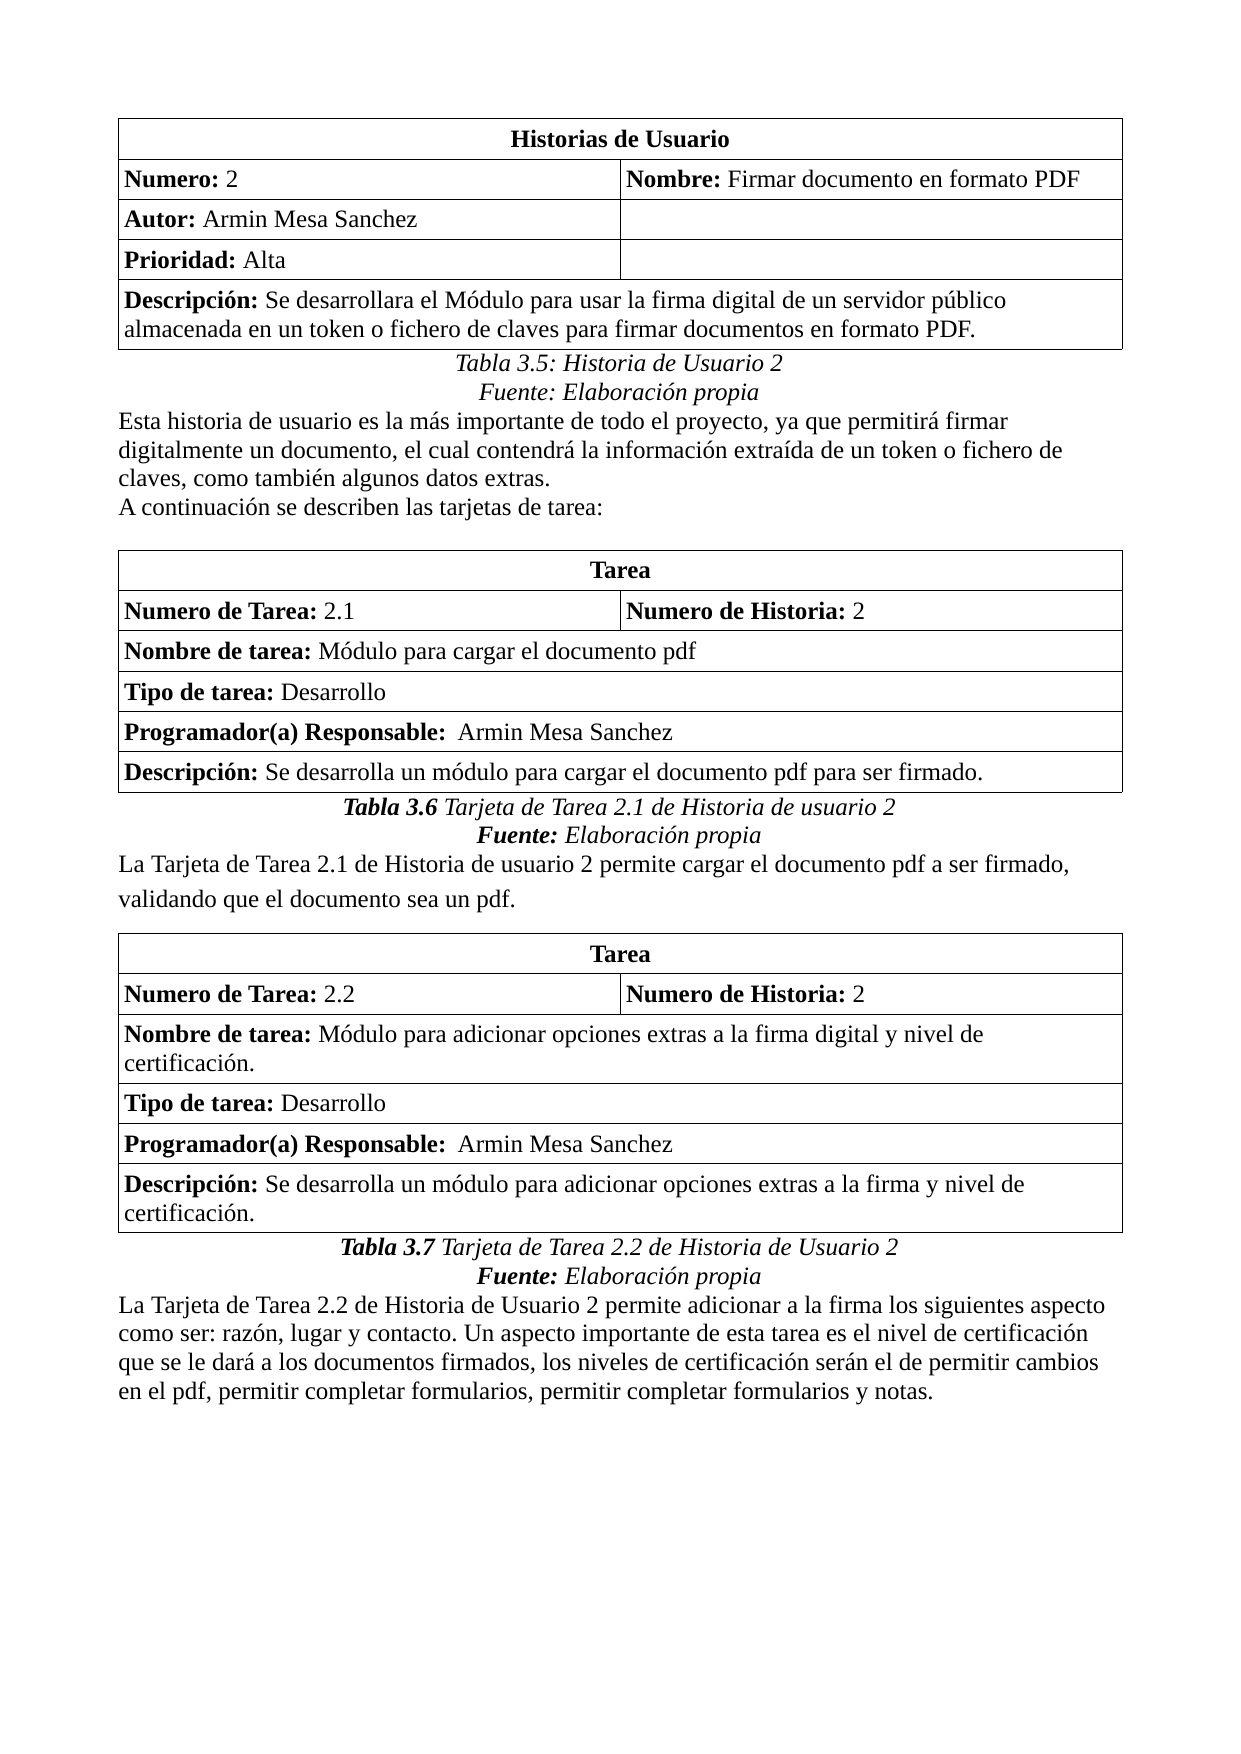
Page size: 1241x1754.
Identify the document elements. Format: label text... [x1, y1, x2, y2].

text Fuente: Elaboración propia [118, 821, 1122, 849]
text Esta historia de usuario es la más importante de todo el proyecto, ya que permitirá firmar digitalmente un documento, el cual contendrá la información extraída de un token o fichero de claves, como también algunos datos extras. [118, 406, 1122, 492]
table_cell Tipo de tarea: Desarrollo [119, 672, 1122, 711]
text Tabla 3.7 Tarjeta de Tarea 2.2 de Historia de Usuario 2 [118, 1233, 1122, 1261]
text La Tarjeta de Tarea 2.1 de Historia de usuario 2 permite cargar el documento pdf a ser firmado, validando que el documento sea un pdf. [118, 849, 1122, 912]
table_cell Nombre de tarea: Módulo para cargar el documento pdf [119, 631, 1122, 671]
table_header Tarea [119, 934, 1122, 973]
table_cell Descripción: Se desarrolla un módulo para cargar el documento pdf para ser firmado. [119, 752, 1122, 792]
text Fuente: Elaboración propia [118, 377, 1122, 406]
table_cell Programador(a) Responsable: Armin Mesa Sanchez [119, 712, 1122, 751]
table_header Historias de Usuario [119, 119, 1122, 158]
table_cell Nombre de tarea: Módulo para adicionar opciones extras a la firma digital y nivel de certificación. [119, 1015, 1122, 1082]
table_header Tarea [119, 551, 1122, 590]
table_cell Descripción: Se desarrollara el Módulo para usar la firma digital de un servidor público almacenada en un token o fichero de claves para firmar documentos en formato PDF. [119, 280, 1122, 348]
table_cell Prioridad: Alta [119, 240, 620, 279]
table_cell [621, 200, 1122, 239]
text Tabla 3.6 Tarjeta de Tarea 2.1 de Historia de usuario 2 [118, 793, 1122, 821]
table_cell Nombre: Firmar documento en formato PDF [621, 160, 1122, 199]
table_cell [621, 240, 1122, 279]
text A continuación se describen las tarjetas de tarea: [118, 492, 1122, 521]
table_cell Programador(a) Responsable: Armin Mesa Sanchez [119, 1124, 1122, 1163]
text La Tarjeta de Tarea 2.2 de Historia de Usuario 2 permite adicionar a la firma los siguientes aspecto como ser: razón, lugar y contacto. Un aspecto importante de esta tarea es el nivel de certificación que se le dará a los documentos firmados, los niveles de certificación serán el de permitir cambios en el pdf, permitir completar formularios, permitir completar formularios y notas. [118, 1290, 1122, 1405]
text Tabla 3.5: Historia de Usuario 2 [118, 350, 1122, 377]
table_cell Autor: Armin Mesa Sanchez [119, 200, 620, 239]
table_cell Descripción: Se desarrolla un módulo para adicionar opciones extras a la firma y nivel de certificación. [119, 1164, 1122, 1232]
table_cell Numero de Historia: 2 [621, 591, 1122, 630]
table_cell Numero de Tarea: 2.1 [119, 591, 620, 630]
table_cell Numero de Tarea: 2.2 [119, 974, 620, 1013]
table_cell Tipo de tarea: Desarrollo [119, 1084, 1122, 1123]
table_cell Numero de Historia: 2 [621, 974, 1122, 1013]
text Fuente: Elaboración propia [118, 1261, 1122, 1290]
table_cell Numero: 2 [119, 160, 620, 199]
